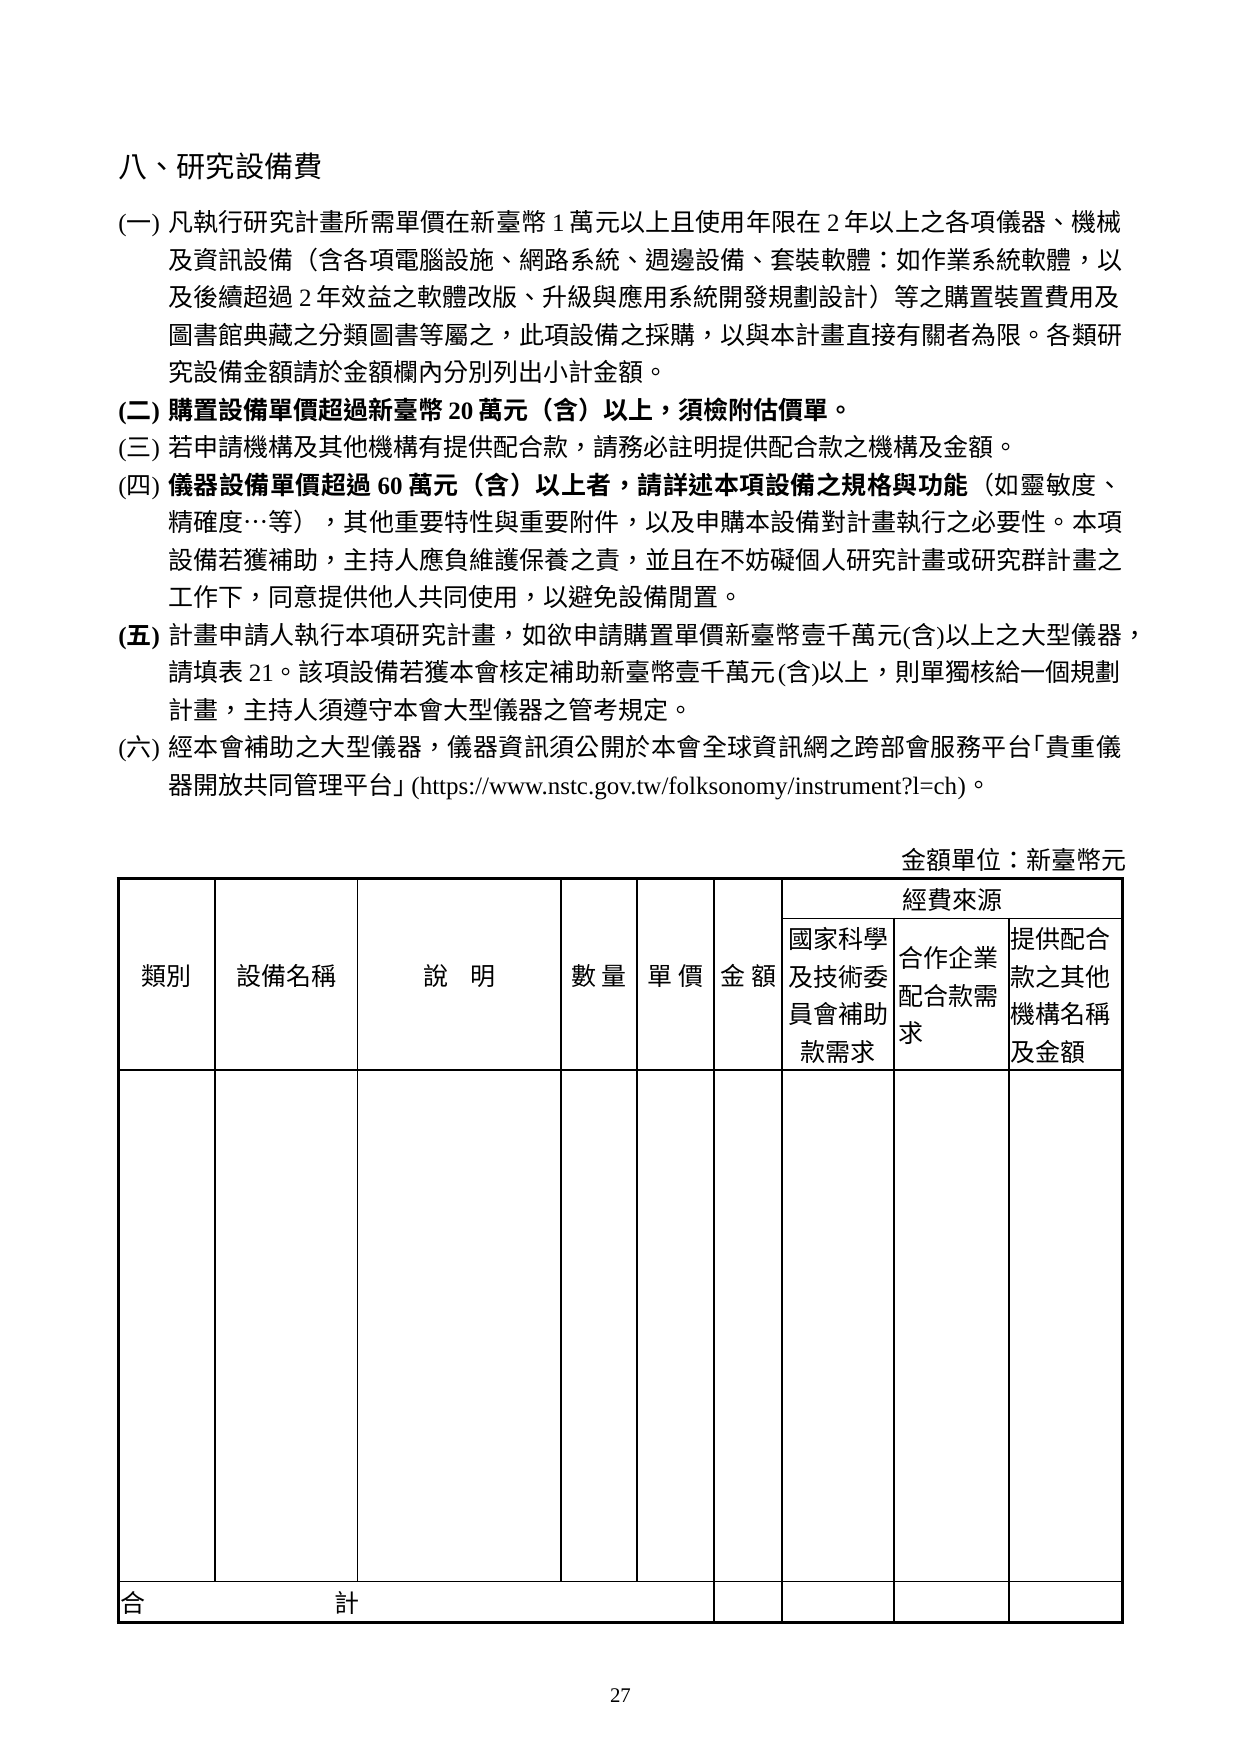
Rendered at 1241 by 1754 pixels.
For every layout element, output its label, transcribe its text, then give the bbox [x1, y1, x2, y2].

table_cell [715, 1582, 781, 1621]
table_header 金 額 [715, 880, 781, 1069]
table_cell [216, 1071, 357, 1581]
list 若申請機構及其他機構有提供配合款，請務必註明提供配合款之機構及金額。 [118, 427, 1122, 464]
table_header 類別 [120, 880, 214, 1069]
table_cell [895, 1071, 1008, 1581]
subtitle 八、研究設備費 [118, 127, 1122, 202]
table_cell [1010, 1071, 1121, 1581]
list 計畫申請人執行本項研究計畫，如欲申請購置單價新臺幣壹千萬元(含)以上之大型儀器，請填表21。該項設備若獲本會核定補助新臺幣壹千萬元(含)以上，則單獨核給一個規劃計畫，主持人須遵守本會大型儀器之管考規定。 [118, 614, 1122, 727]
table_cell [358, 1071, 560, 1581]
table_cell [638, 1071, 713, 1581]
table_header 單 價 [638, 880, 713, 1069]
table_header 經費來源 [783, 880, 1121, 918]
list 凡執行研究計畫所需單價在新臺幣1萬元以上且使用年限在2年以上之各項儀器、機械及資訊設備（含各項電腦設施、網路系統、週邊設備、套裝軟體：如作業系統軟體，以及後續超過2年效益之軟體改版、升級與應用系統開發規劃設計）等之購置裝置費用及圖書館典藏之分類圖書等屬之，此項設備之採購，以與本計畫直接有關者為限。各類研究設備金額請於金額欄內分別列出小計金額。 [118, 202, 1122, 389]
table_cell 提供配合款之其他機構名稱及金額 [1010, 919, 1121, 1069]
table_cell 合作企業配合款需求 [895, 919, 1008, 1069]
list 經本會補助之大型儀器，儀器資訊須公開於本會全球資訊網之跨部會服務平台｢貴重儀器開放共同管理平台｣ (https://www.nstc.gov.tw/folksonomy/instrument?l=ch)。 [118, 727, 1122, 802]
list 購置設備單價超過新臺幣20萬元（含）以上，須檢附估價單。 [118, 389, 1122, 427]
text 金額單位：新臺幣元 [193, 839, 1126, 877]
table_header 設備名稱 [216, 880, 357, 1069]
table_header 數 量 [562, 880, 636, 1069]
table_header 說 明 [358, 880, 560, 1069]
list 儀器設備單價超過60萬元（含）以上者，請詳述本項設備之規格與功能（如靈敏度、精確度…等），其他重要特性與重要附件，以及申購本設備對計畫執行之必要性。本項設備若獲補助，主持人應負維護保養之責，並且在不妨礙個人研究計畫或研究群計畫之工作下，同意提供他人共同使用，以避免設備閒置。 [118, 464, 1122, 614]
table_cell [562, 1071, 636, 1581]
table_cell 國家科學及技術委員會補助款需求 [783, 919, 893, 1069]
table_cell [783, 1071, 893, 1581]
table_cell [783, 1582, 893, 1621]
table_cell [120, 1071, 214, 1581]
table_cell [715, 1071, 781, 1581]
table_cell [1010, 1582, 1121, 1621]
table_cell [895, 1582, 1008, 1621]
table_cell 合 計 [120, 1582, 713, 1621]
